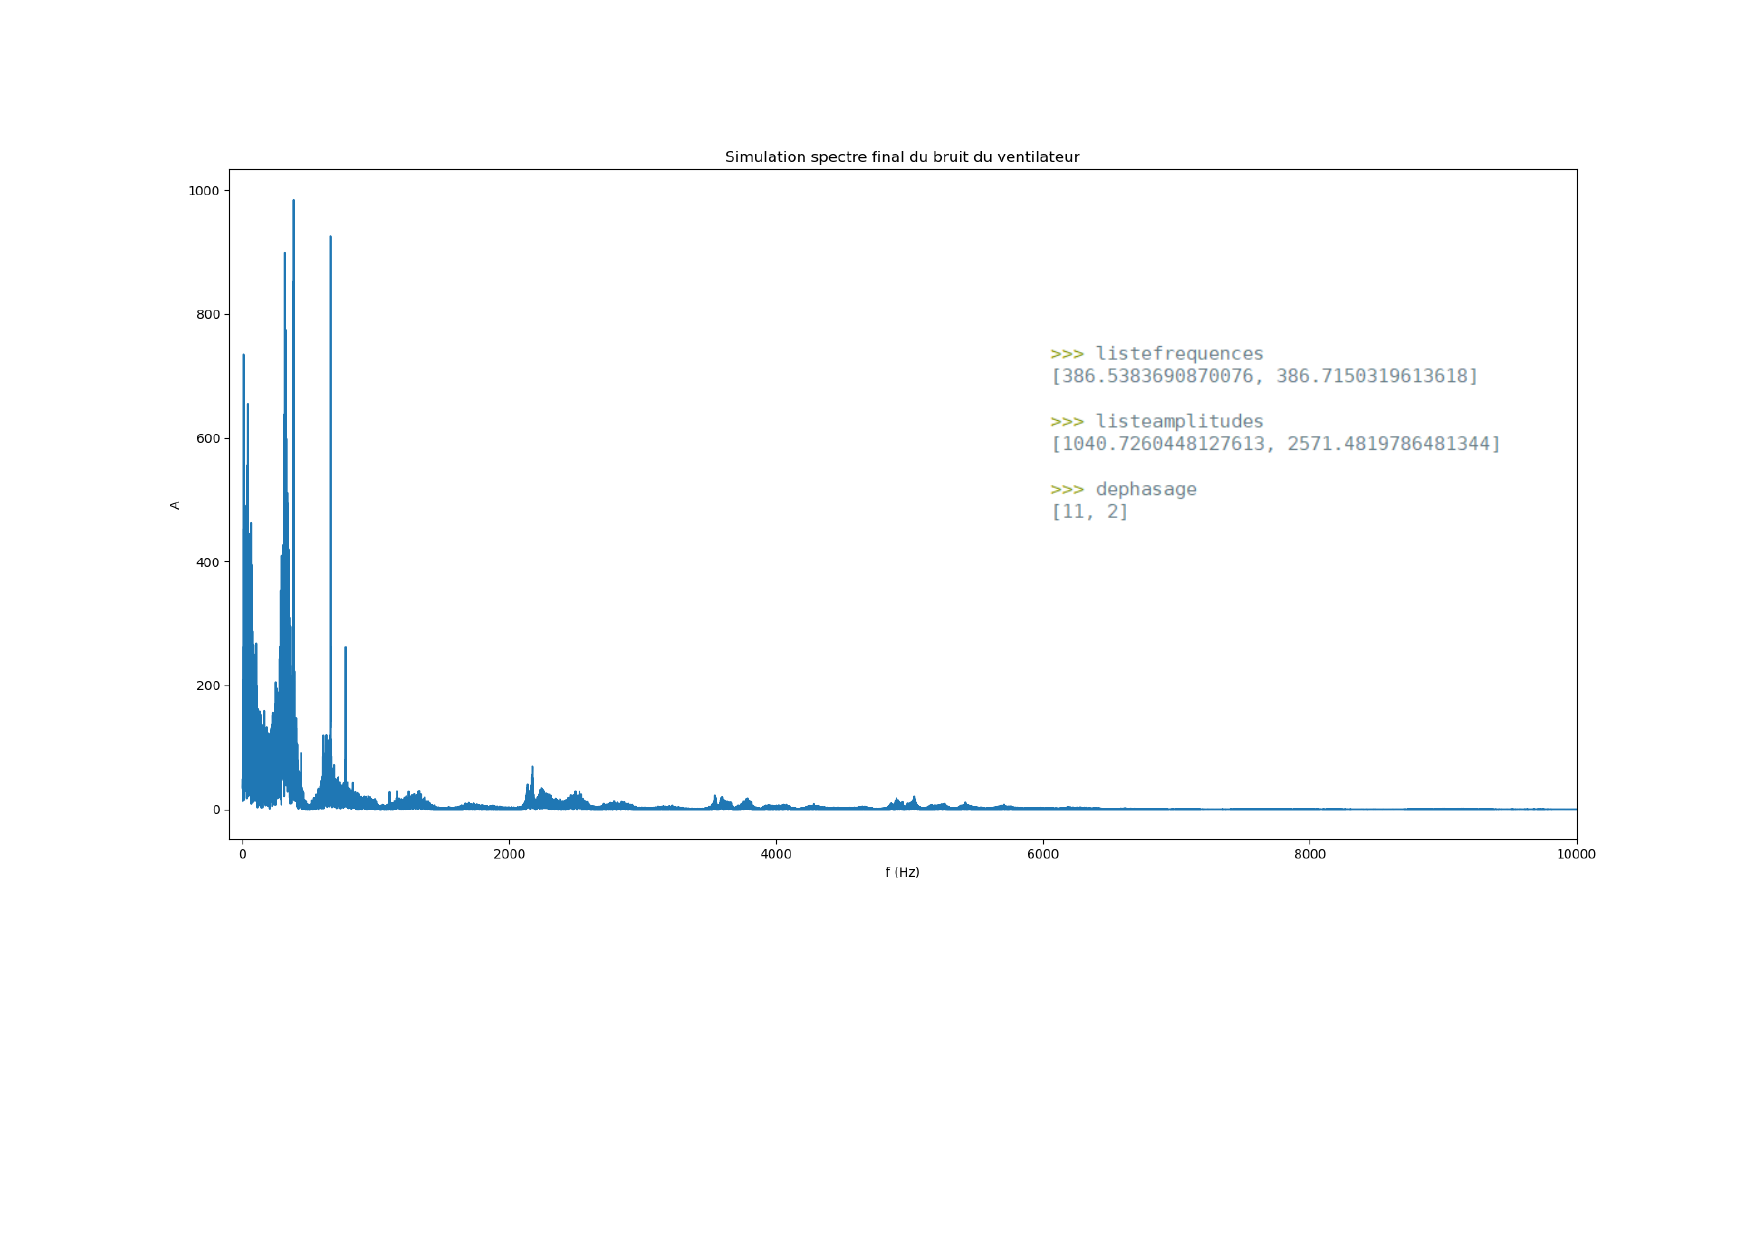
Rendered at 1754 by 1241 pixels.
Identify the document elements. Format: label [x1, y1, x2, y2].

picture [118, 118, 1636, 887]
